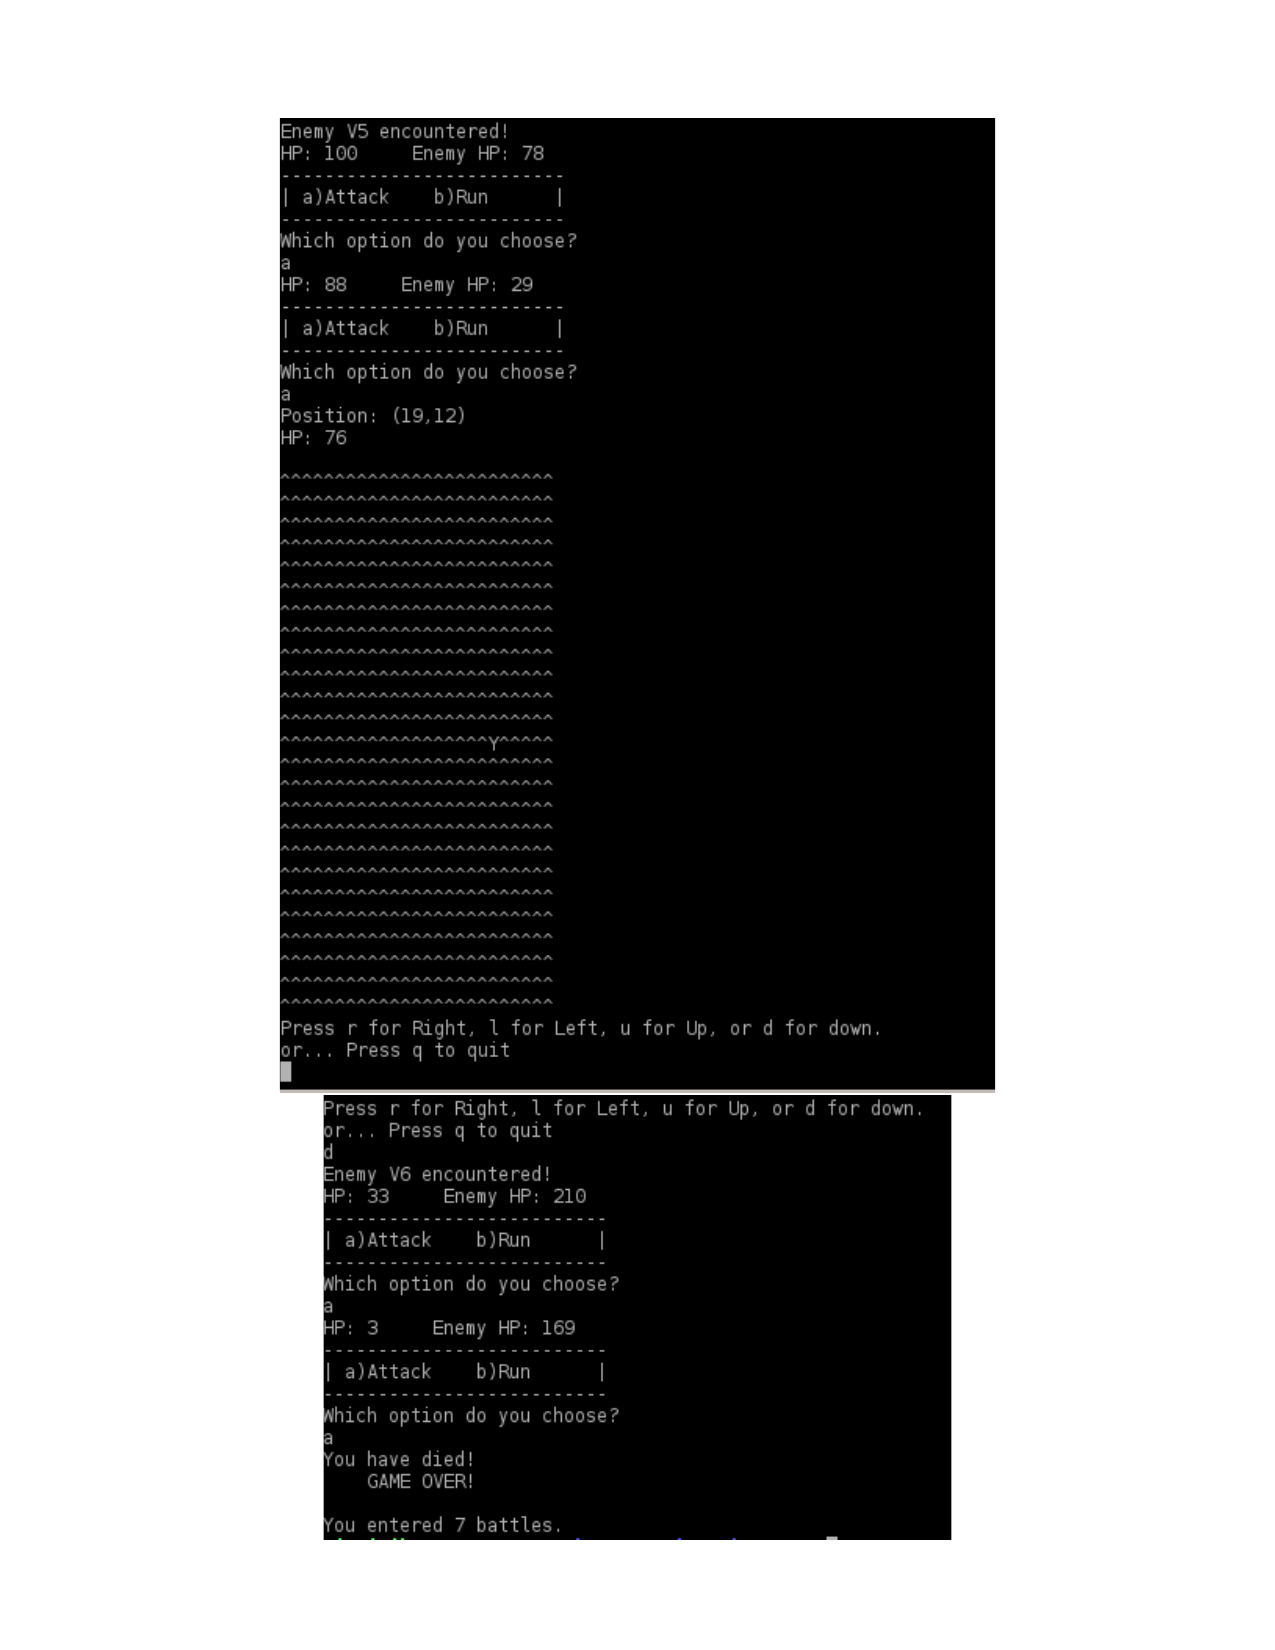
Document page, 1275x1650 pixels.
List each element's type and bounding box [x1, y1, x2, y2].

picture [279, 118, 996, 1093]
picture [323, 1095, 952, 1540]
